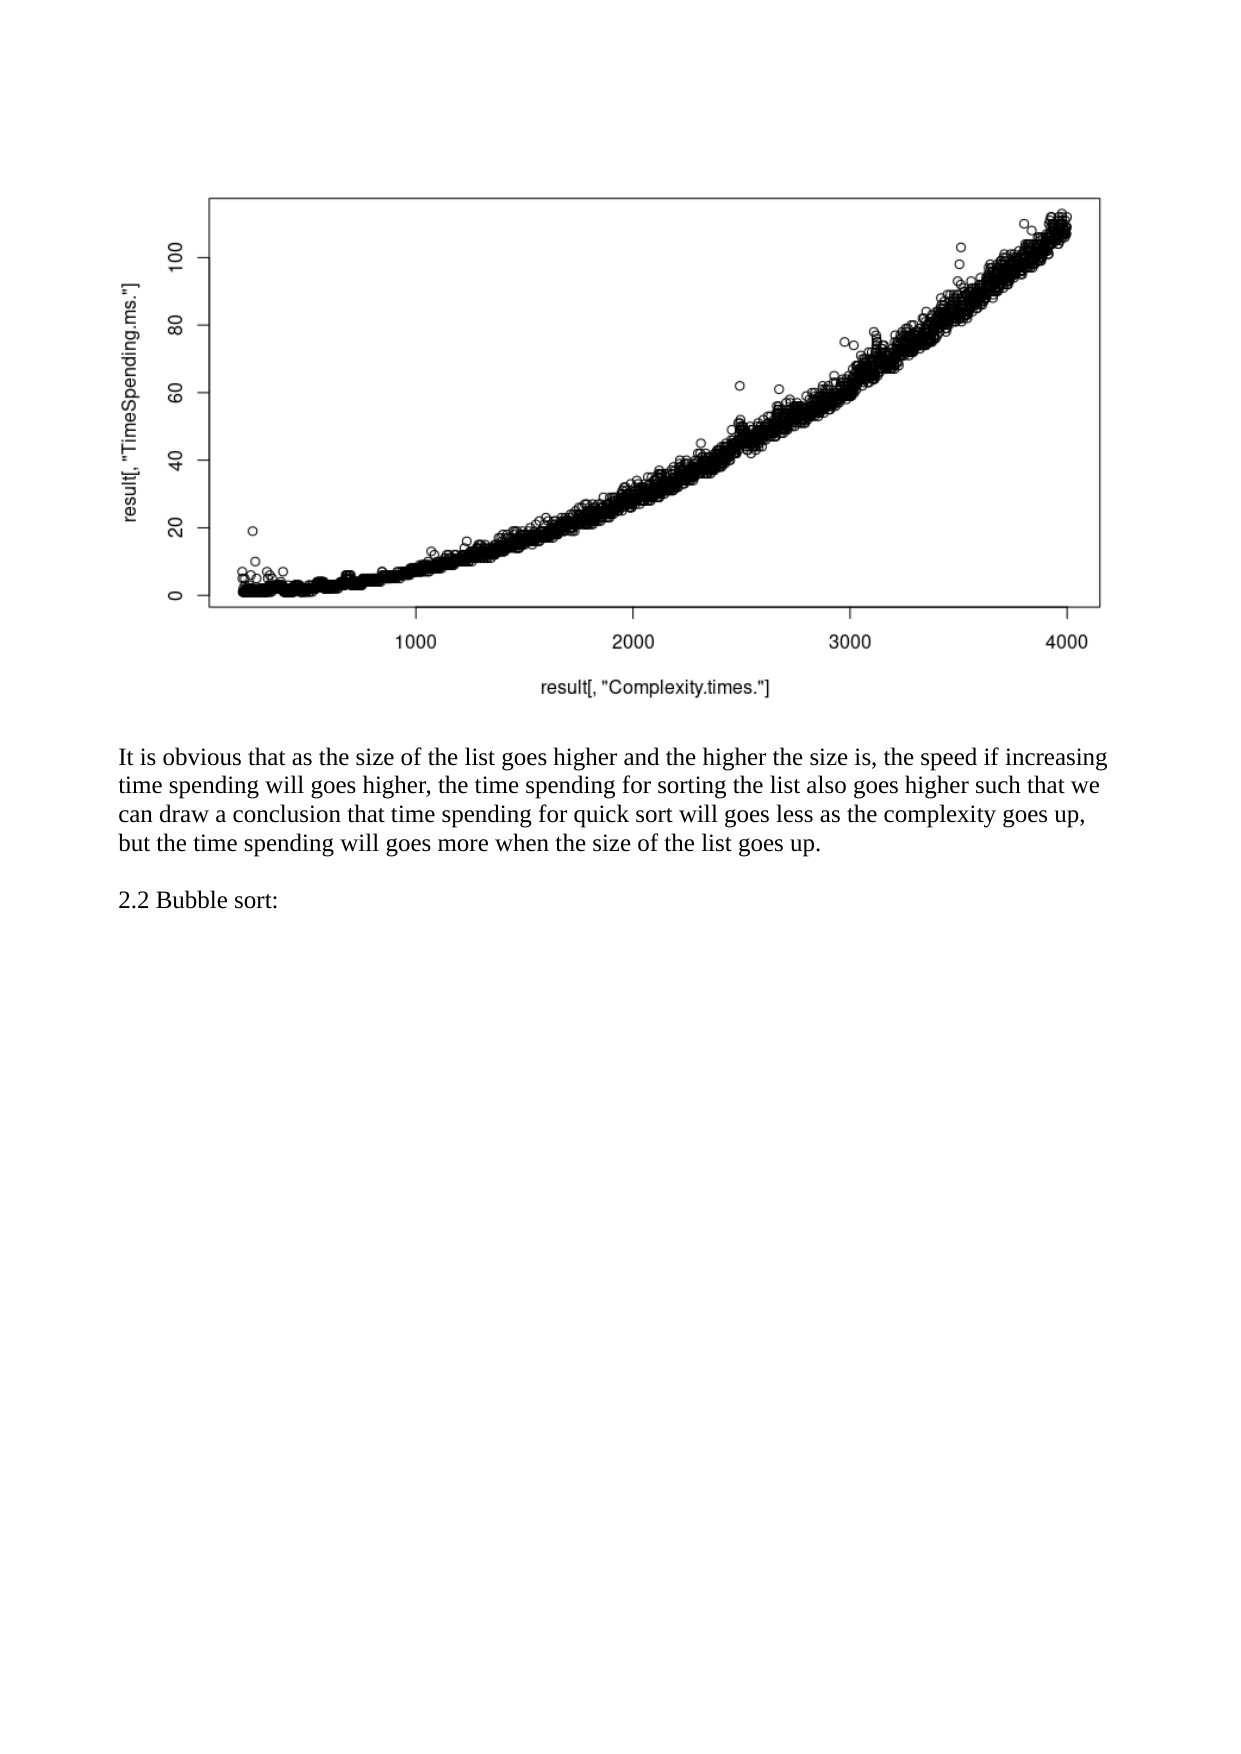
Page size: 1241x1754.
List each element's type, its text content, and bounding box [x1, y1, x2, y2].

picture [118, 118, 1123, 713]
text It is obvious that as the size of the list goes higher and the higher the size is, the speed if increasing time spending will goes higher, the time spending for sorting the list also goes higher such that we can draw a conclusion that time spending for quick sort will goes less as the complexity goes up, but the time spending will goes more when the size of the list goes up. [118, 742, 1122, 857]
text 2.2 Bubble sort: [118, 885, 1122, 914]
